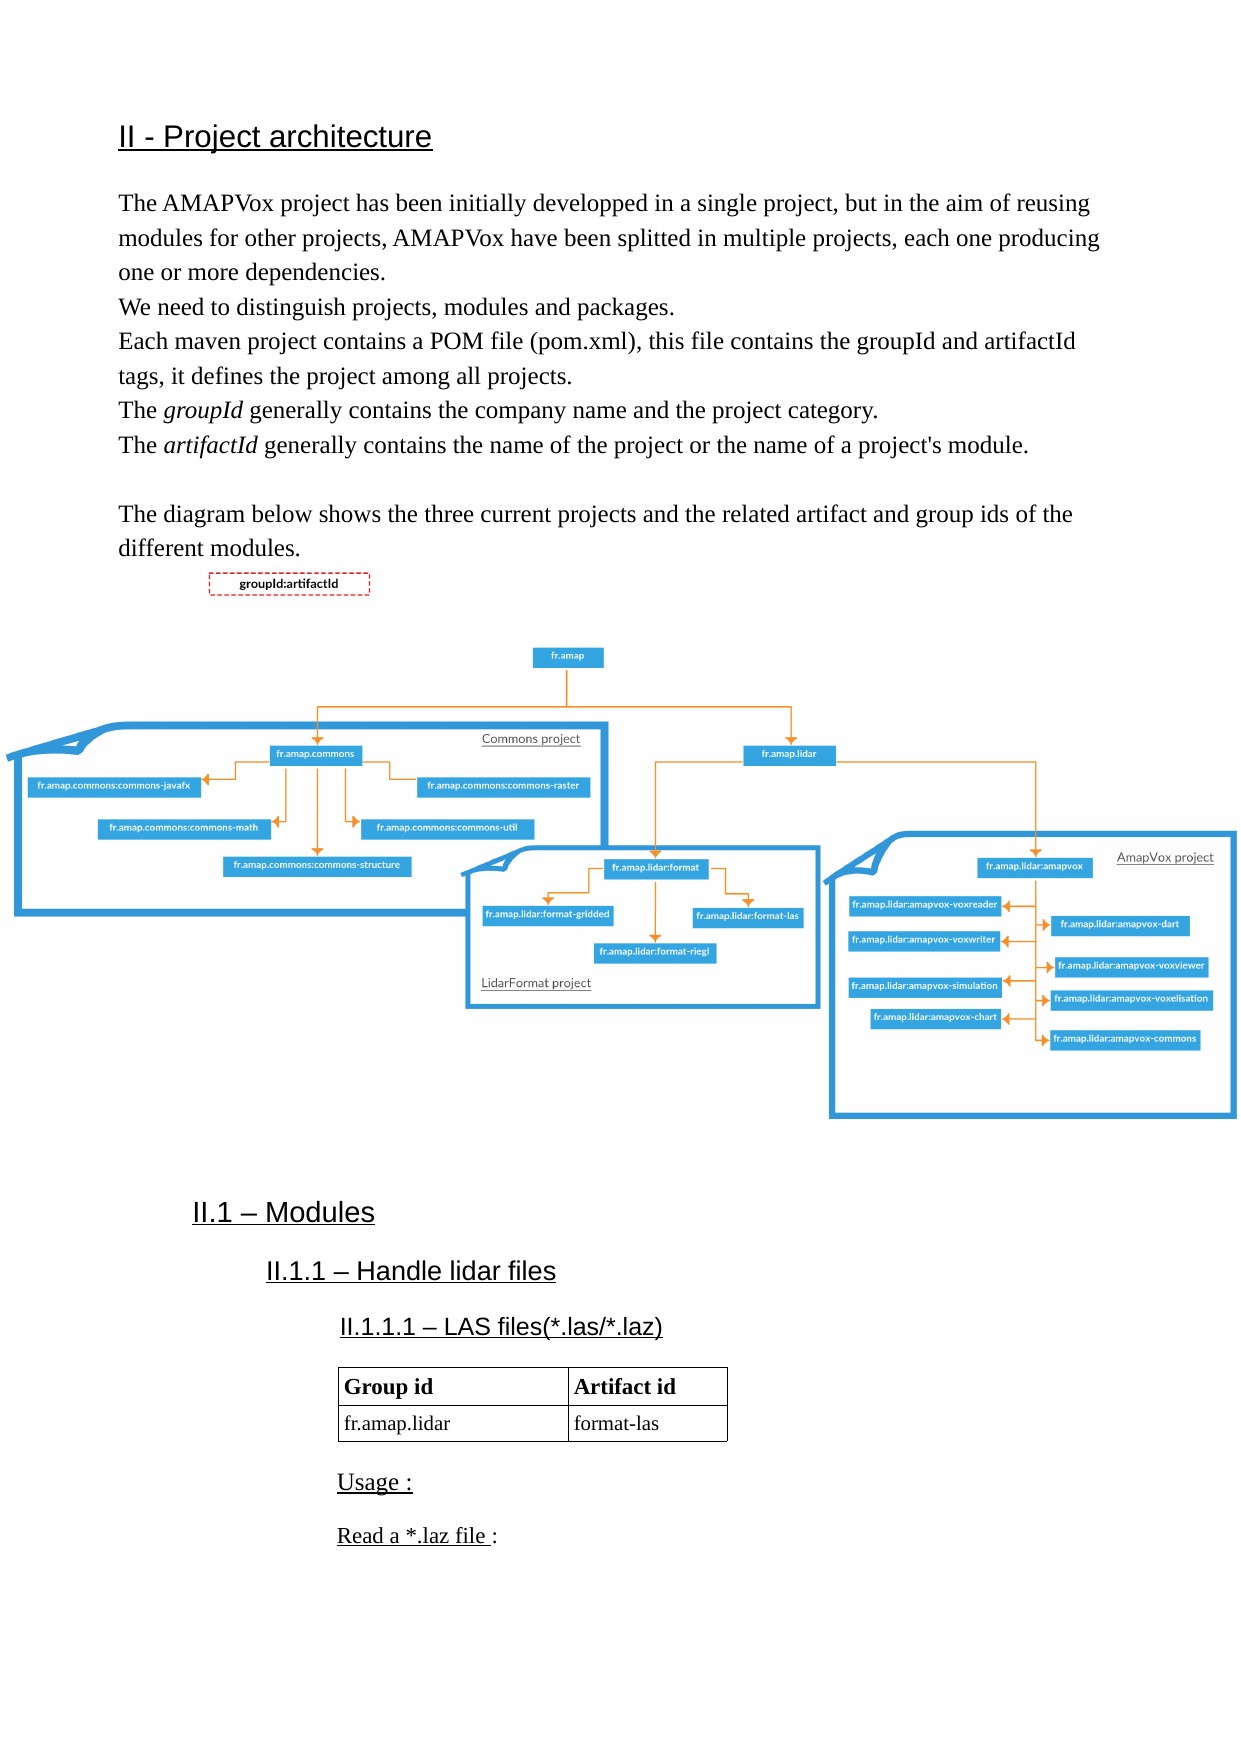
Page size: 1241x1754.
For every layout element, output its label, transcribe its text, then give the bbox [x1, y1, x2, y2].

text II.1.1 – Handle lidar files [266, 1254, 1122, 1286]
text The groupId generally contains the company name and the project category. [118, 395, 1122, 424]
table_cell fr.amap.lidar [339, 1406, 568, 1441]
table_header Group id [339, 1368, 568, 1405]
text The AMAPVox project has been initially developped in a single project, but in the aim of reusing modules for other projects, AMAPVox have been splitted in multiple projects, each one producing one or more dependencies. [118, 188, 1122, 286]
text II - Project architecture [118, 118, 1122, 154]
text The diagram below shows the three current projects and the related artifact and group ids of the different modules. [118, 499, 1122, 562]
text We need to distinguish projects, modules and packages. [118, 292, 1122, 321]
text Read a *.laz file : [337, 1522, 1122, 1549]
text II.1.1.1 – LAS files(*.las/*.laz) [339, 1312, 1122, 1341]
text II.1 – Modules [192, 1195, 1122, 1228]
picture [1, 567, 1239, 1120]
table_header Artifact id [569, 1368, 727, 1405]
text Each maven project contains a POM file (pom.xml), this file contains the groupId and artifactId tags, it defines the project among all projects. [118, 326, 1122, 390]
table_cell format-las [569, 1406, 727, 1441]
text Usage : [337, 1467, 1122, 1496]
text The artifactId generally contains the name of the project or the name of a project's module. [118, 430, 1122, 459]
